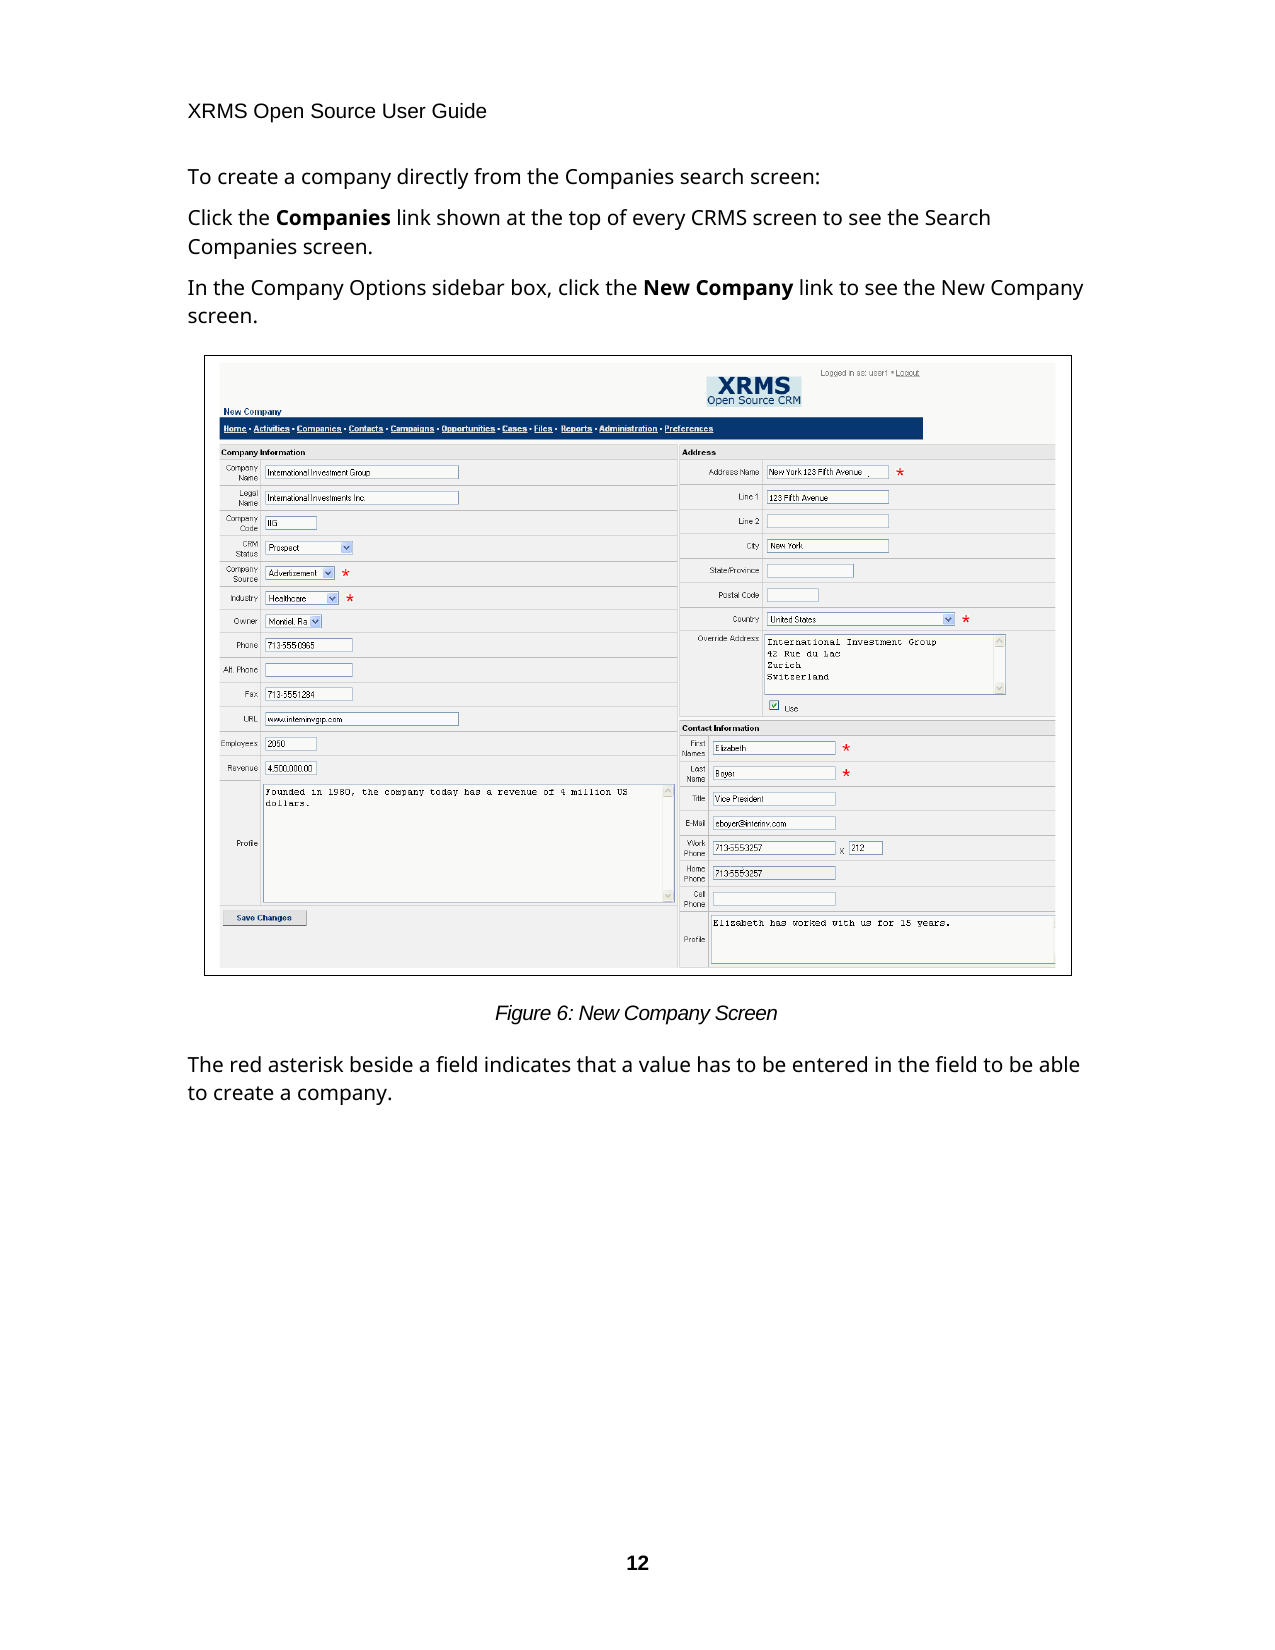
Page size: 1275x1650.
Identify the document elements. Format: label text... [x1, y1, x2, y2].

text Figure 6: New Company Screen [187, 1001, 1087, 1025]
text To create a company directly from the Companies search screen: [187, 162, 1087, 191]
text The red asterisk beside a field indicates that a value has to be entered in the field to be able to create a company. [187, 1050, 1087, 1107]
picture [219, 363, 1056, 968]
text Click the Companies link shown at the top of every CRMS screen to see the Search Companies screen. [187, 203, 1087, 260]
text In the Company Options sidebar box, click the New Company link to see the New Company screen. [187, 273, 1087, 330]
